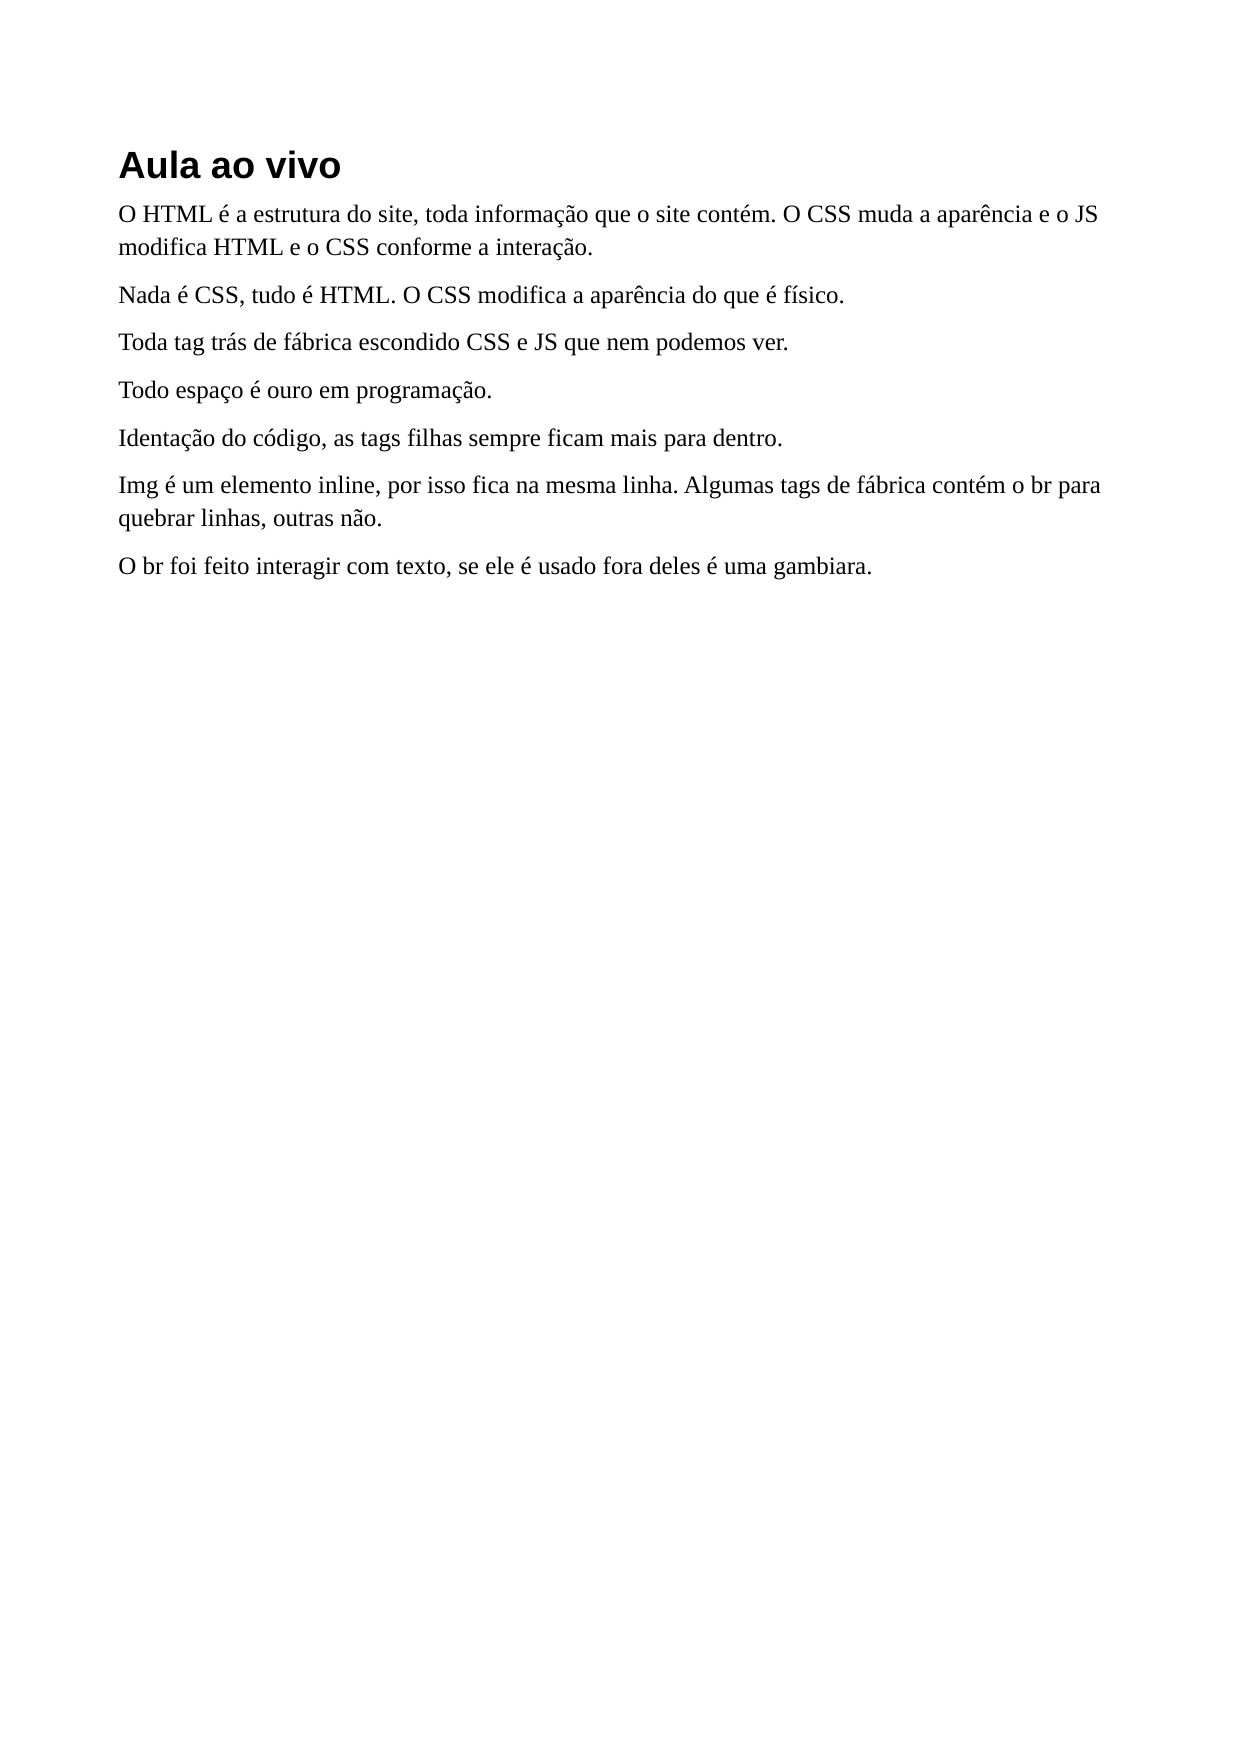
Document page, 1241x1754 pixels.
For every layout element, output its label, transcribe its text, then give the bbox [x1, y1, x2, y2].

text Img é um elemento inline, por isso fica na mesma linha. Algumas tags de fábrica contém o br para quebrar linhas, outras não. [118, 470, 1122, 532]
subtitle Aula ao vivo [118, 143, 1122, 187]
text O HTML é a estrutura do site, toda informação que o site contém. O CSS muda a aparência e o JS modifica HTML e o CSS conforme a interação. [118, 199, 1122, 261]
text O br foi feito interagir com texto, se ele é usado fora deles é uma gambiara. [118, 551, 1122, 580]
text Identação do código, as tags filhas sempre ficam mais para dentro. [118, 423, 1122, 451]
text Nada é CSS, tudo é HTML. O CSS modifica a aparência do que é físico. [118, 280, 1122, 309]
text Toda tag trás de fábrica escondido CSS e JS que nem podemos ver. [118, 327, 1122, 356]
text Todo espaço é ouro em programação. [118, 375, 1122, 404]
